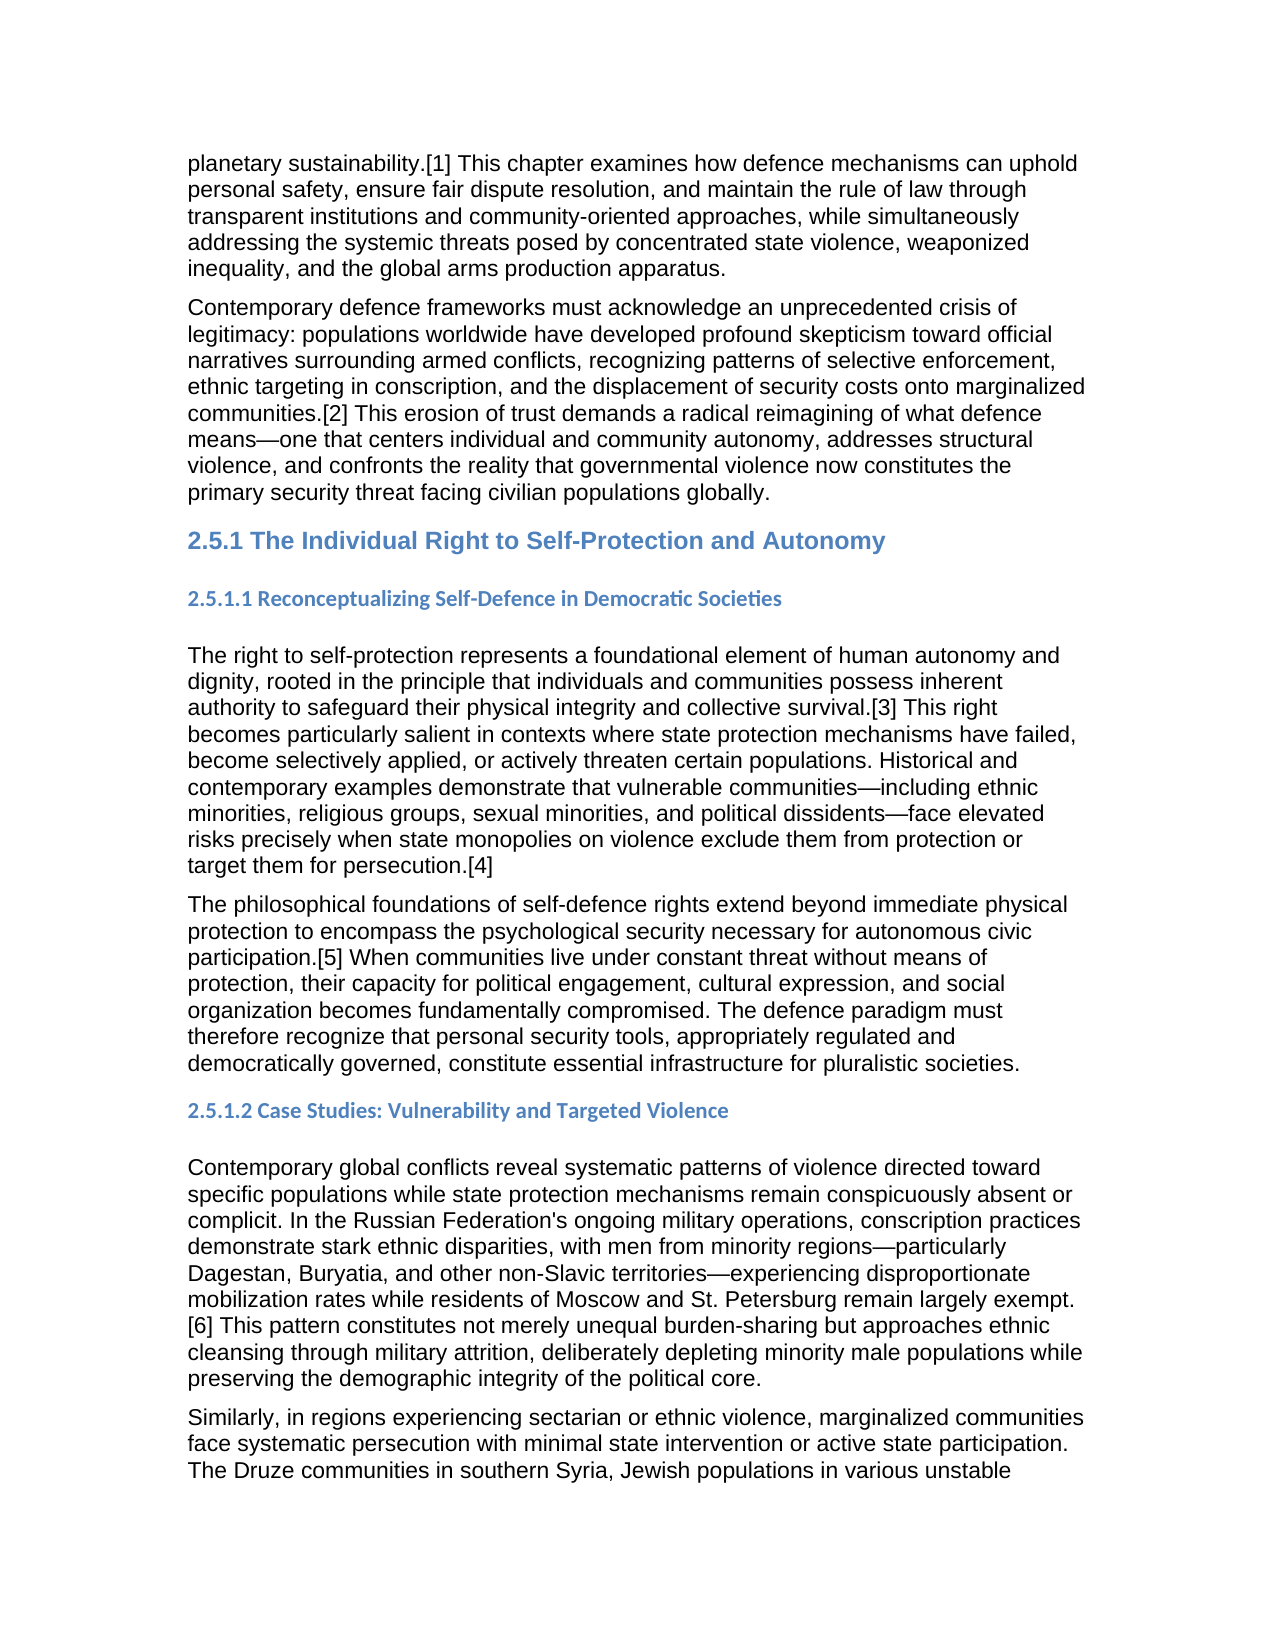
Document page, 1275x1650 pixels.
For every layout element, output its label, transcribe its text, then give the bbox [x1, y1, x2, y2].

text planetary sustainability.[1] This chapter examines how defence mechanisms can uphold personal safety, ensure fair dispute resolution, and maintain the rule of law through transparent institutions and community-oriented approaches, while simultaneously addressing the systemic threats posed by concentrated state violence, weaponized inequality, and the global arms production apparatus. [187, 150, 1087, 282]
subtitle 2.5.1.1 Reconceptualizing Self-Defence in Democratic Societies [187, 584, 1087, 612]
text Contemporary global conflicts reveal systematic patterns of violence directed toward specific populations while state protection mechanisms remain conspicuously absent or complicit. In the Russian Federation's ongoing military operations, conscription practices demonstrate stark ethnic disparities, with men from minority regions—particularly Dagestan, Buryatia, and other non-Slavic territories—experiencing disproportionate mobilization rates while residents of Moscow and St. Petersburg remain largely exempt.[6] This pattern constitutes not merely unequal burden-sharing but approaches ethnic cleansing through military attrition, deliberately depleting minority male populations while preserving the demographic integrity of the political core. [187, 1154, 1087, 1391]
text The right to self-protection represents a foundational element of human autonomy and dignity, rooted in the principle that individuals and communities possess inherent authority to safeguard their physical integrity and collective survival.[3] This right becomes particularly salient in contexts where state protection mechanisms have failed, become selectively applied, or actively threaten certain populations. Historical and contemporary examples demonstrate that vulnerable communities—including ethnic minorities, religious groups, sexual minorities, and political dissidents—face elevated risks precisely when state monopolies on violence exclude them from protection or target them for persecution.[4] [187, 642, 1087, 879]
subtitle 2.5.1.2 Case Studies: Vulnerability and Targeted Violence [187, 1097, 1087, 1125]
text The philosophical foundations of self-defence rights extend beyond immediate physical protection to encompass the psychological security necessary for autonomous civic participation.[5] When communities live under constant threat without means of protection, their capacity for political engagement, cultural expression, and social organization becomes fundamentally compromised. The defence paradigm must therefore recognize that personal security tools, appropriately regulated and democratically governed, constitute essential infrastructure for pluralistic societies. [187, 891, 1087, 1076]
text Similarly, in regions experiencing sectarian or ethnic violence, marginalized communities face systematic persecution with minimal state intervention or active state participation. The Druze communities in southern Syria, Jewish populations in various unstable [187, 1404, 1087, 1483]
subtitle 2.5.1 The Individual Right to Self-Protection and Autonomy [187, 526, 1087, 555]
text Contemporary defence frameworks must acknowledge an unprecedented crisis of legitimacy: populations worldwide have developed profound skepticism toward official narratives surrounding armed conflicts, recognizing patterns of selective enforcement, ethnic targeting in conscription, and the displacement of security costs onto marginalized communities.[2] This erosion of trust demands a radical reimagining of what defence means—one that centers individual and community autonomy, addresses structural violence, and confronts the reality that governmental violence now constitutes the primary security threat facing civilian populations globally. [187, 294, 1087, 505]
